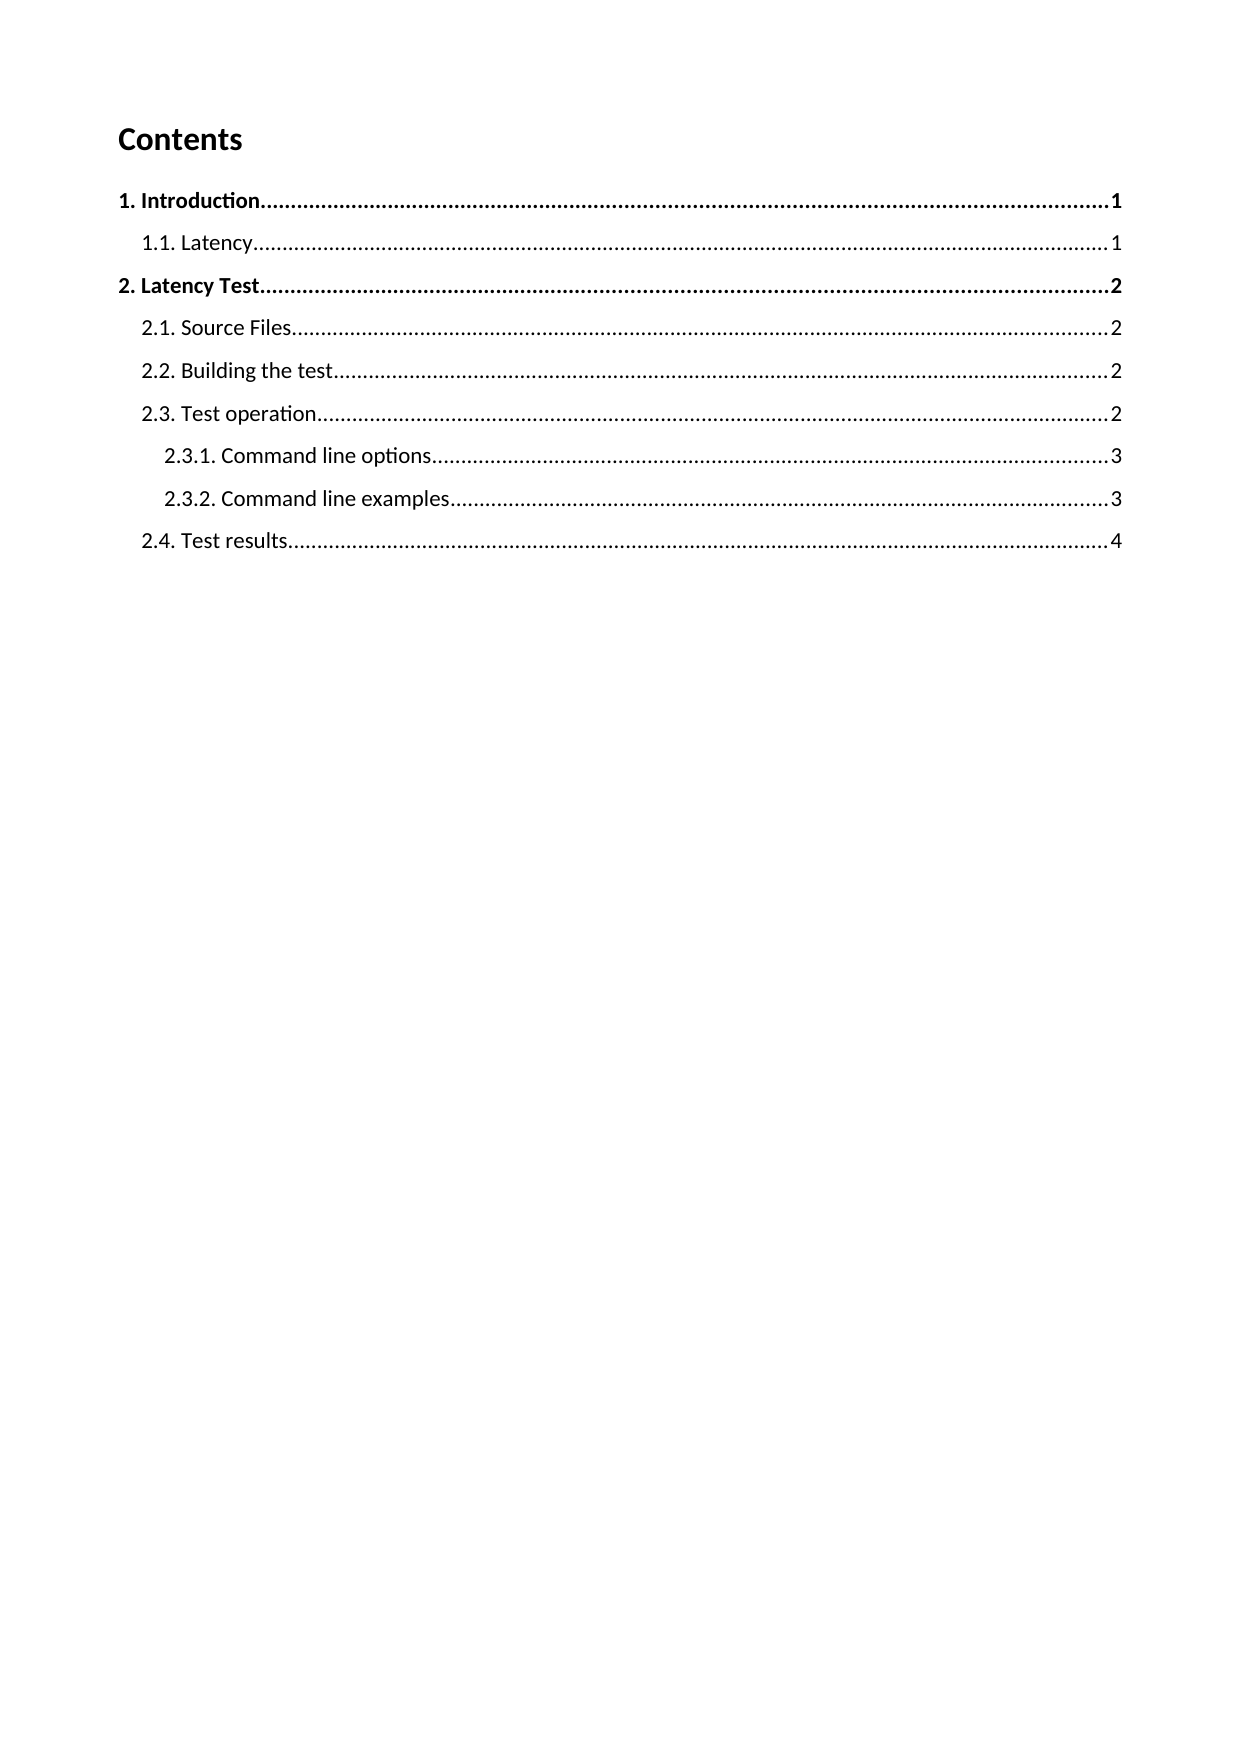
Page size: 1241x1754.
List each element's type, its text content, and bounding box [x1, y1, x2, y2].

text 2. Latency Test 2 [118, 271, 1122, 299]
text 2.3.1. Command line options 3 [164, 441, 1122, 469]
text 2.2. Building the test 2 [141, 356, 1122, 384]
text 1.1. Latency 1 [141, 228, 1122, 256]
text 2.1. Source Files 2 [141, 313, 1122, 342]
subtitle Contents [118, 118, 1122, 159]
text 2.3. Test operation 2 [141, 399, 1122, 427]
text 2.4. Test results 4 [141, 527, 1122, 554]
text 2.3.2. Command line examples 3 [164, 484, 1122, 512]
text 1. Introduction 1 [118, 186, 1122, 214]
